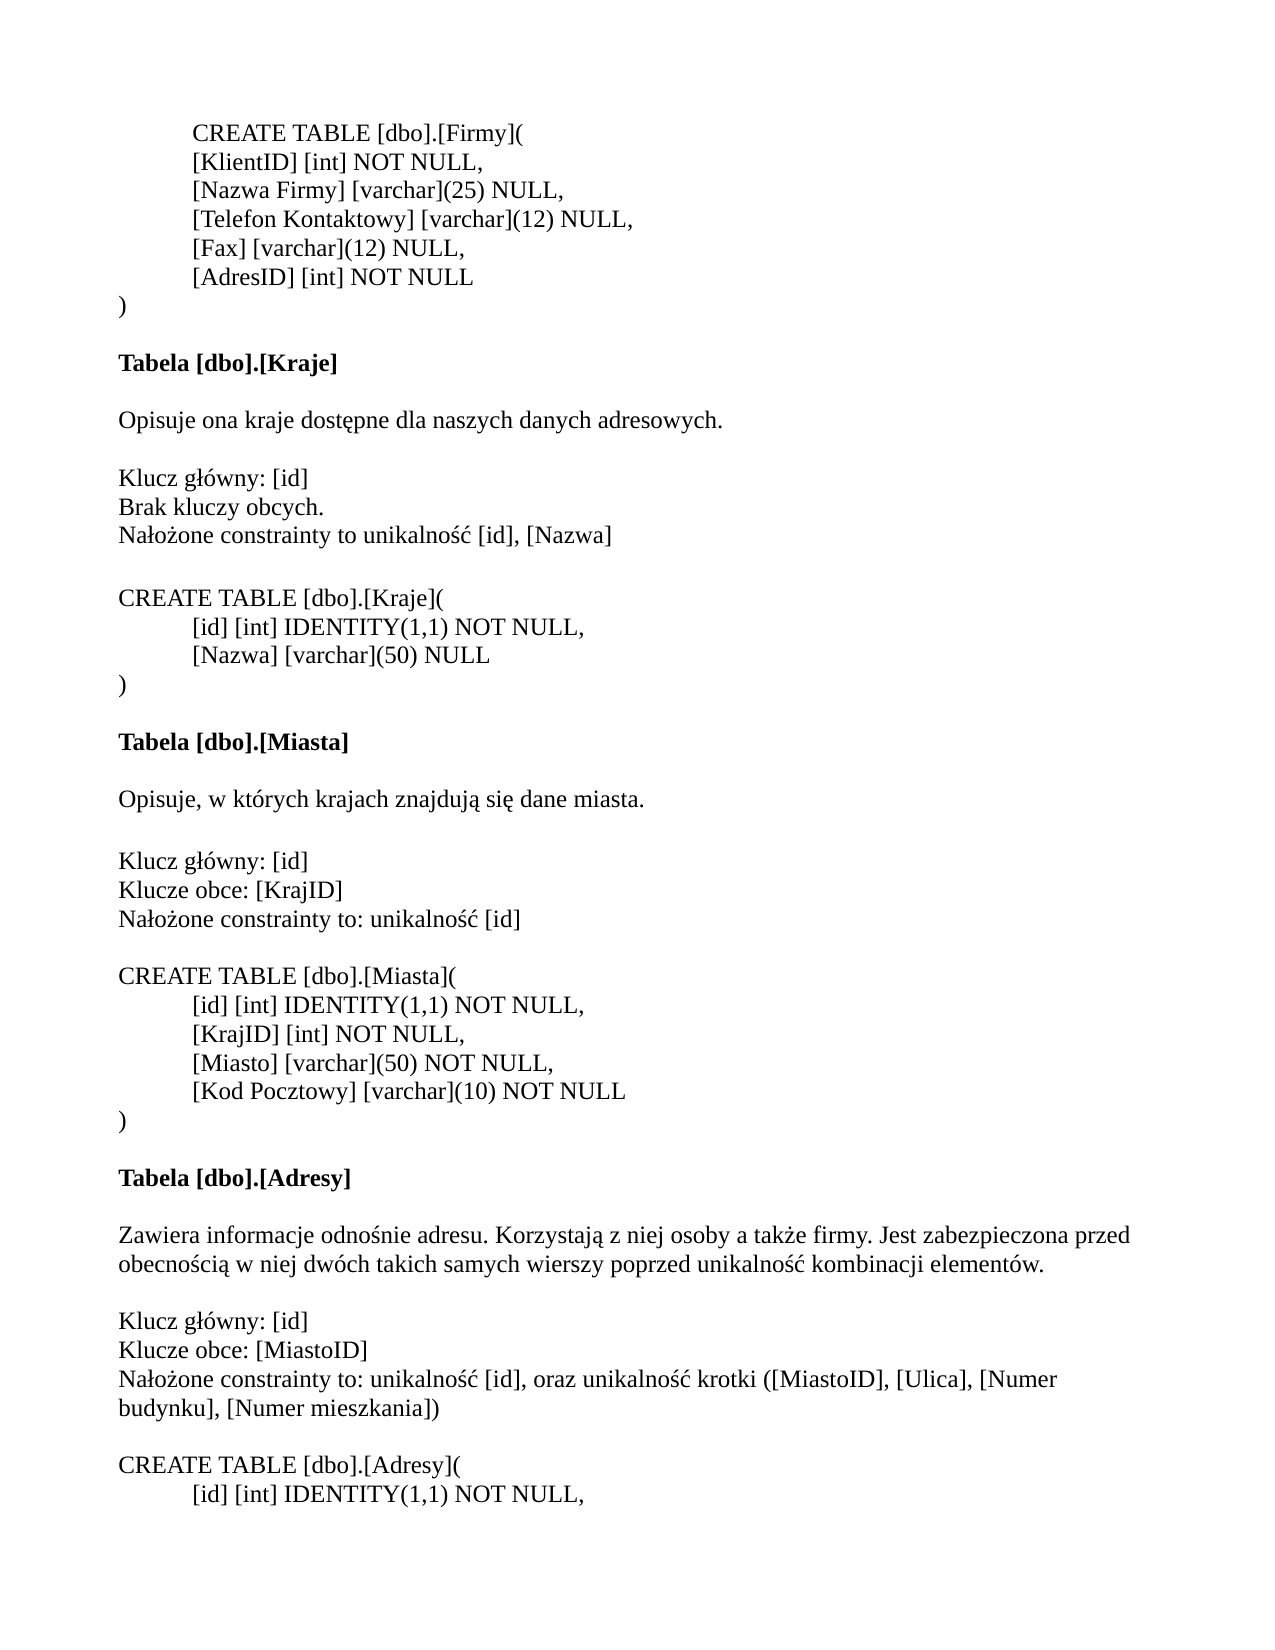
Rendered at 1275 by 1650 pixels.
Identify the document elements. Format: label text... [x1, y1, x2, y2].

text Nałożone constrainty to: unikalność [id] [118, 904, 1157, 933]
text Klucz główny: [id] [118, 846, 1157, 875]
text ) [118, 669, 1157, 698]
text Opisuje ona kraje dostępne dla naszych danych adresowych. [118, 406, 1157, 434]
text [KrajID] [int] NOT NULL, [118, 1019, 1157, 1048]
text Brak kluczy obcych. [118, 492, 1157, 521]
text ) [118, 291, 1157, 319]
text Klucze obce: [KrajID] [118, 875, 1157, 904]
text Tabela [dbo].[Miasta] [118, 727, 1157, 755]
text CREATE TABLE [dbo].[Kraje]( [118, 583, 1157, 612]
text Klucz główny: [id] [118, 1306, 1157, 1335]
text [KlientID] [int] NOT NULL, [118, 147, 1157, 176]
text [Miasto] [varchar](50) NOT NULL, [118, 1048, 1157, 1076]
text Klucz główny: [id] [118, 463, 1157, 492]
text ) [118, 1105, 1157, 1134]
text Opisuje, w których krajach znajdują się dane miasta. [118, 784, 1157, 813]
text CREATE TABLE [dbo].[Adresy]( [118, 1450, 1157, 1479]
text [Nazwa Firmy] [varchar](25) NULL, [118, 176, 1157, 204]
text Zawiera informacje odnośnie adresu. Korzystają z niej osoby a także firmy. Jest zabezpieczona przed obecnością w niej dwóch takich samych wierszy poprzed unikalność kombinacji elementów. [118, 1220, 1157, 1278]
text Nałożone constrainty to unikalność [id], [Nazwa] [118, 521, 1157, 549]
text [AdresID] [int] NOT NULL [118, 262, 1157, 291]
text [id] [int] IDENTITY(1,1) NOT NULL, [118, 1479, 1157, 1508]
text [id] [int] IDENTITY(1,1) NOT NULL, [118, 612, 1157, 640]
text [Telefon Kontaktowy] [varchar](12) NULL, [118, 204, 1157, 233]
text CREATE TABLE [dbo].[Miasta]( [118, 961, 1157, 990]
text Tabela [dbo].[Kraje] [118, 348, 1157, 377]
text Tabela [dbo].[Adresy] [118, 1163, 1157, 1191]
text CREATE TABLE [dbo].[Firmy]( [118, 118, 1157, 147]
text [Kod Pocztowy] [varchar](10) NOT NULL [118, 1076, 1157, 1105]
text [id] [int] IDENTITY(1,1) NOT NULL, [118, 990, 1157, 1019]
text [Nazwa] [varchar](50) NULL [118, 640, 1157, 669]
text Nałożone constrainty to: unikalność [id], oraz unikalność krotki ([MiastoID], [Ulica], [Numer budynku], [Numer mieszkania]) [118, 1364, 1157, 1421]
text [Fax] [varchar](12) NULL, [118, 233, 1157, 262]
text Klucze obce: [MiastoID] [118, 1335, 1157, 1364]
